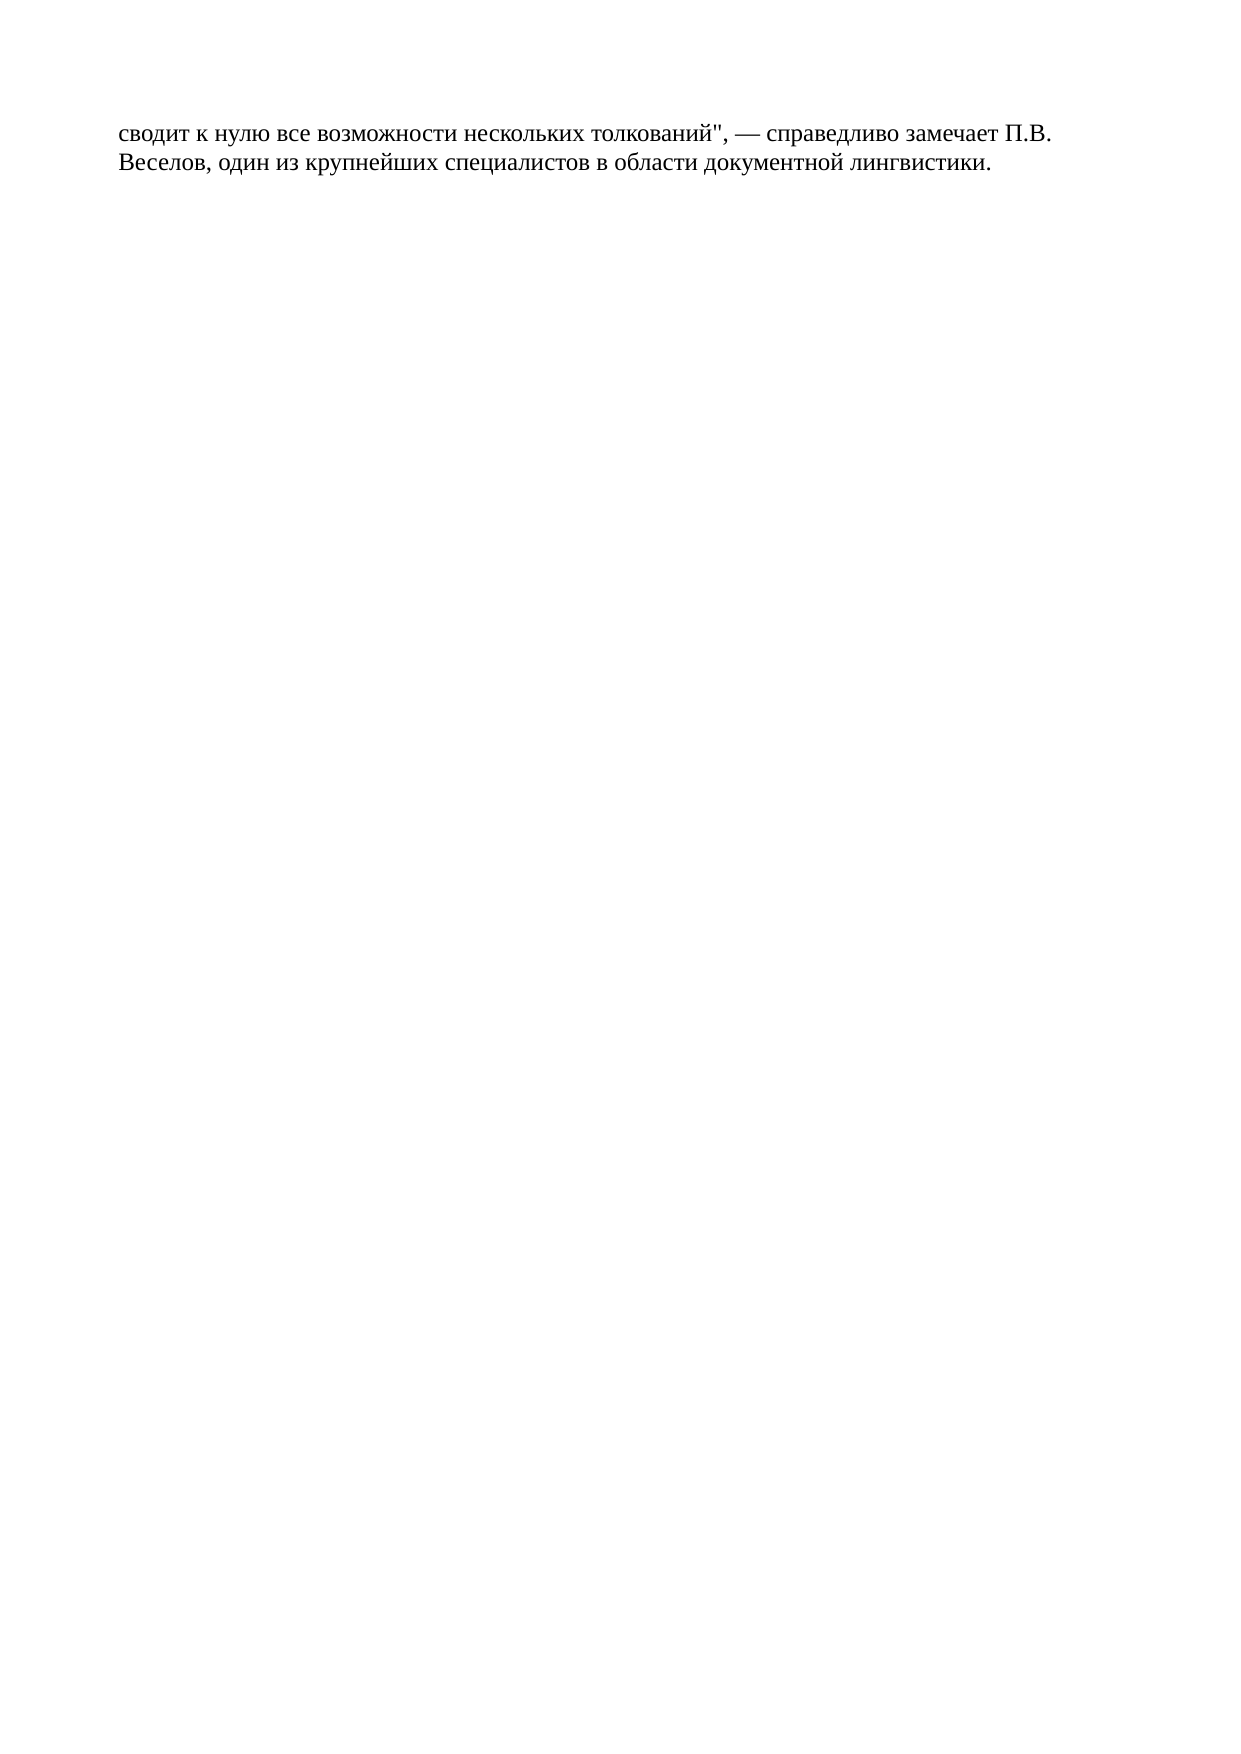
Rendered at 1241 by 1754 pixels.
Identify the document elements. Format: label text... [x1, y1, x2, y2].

text сводит к нулю все возможности нескольких толкований", — справедливо замечает П.В. Веселов, один из крупнейших специалистов в области документной лингвистики. [118, 118, 1122, 176]
